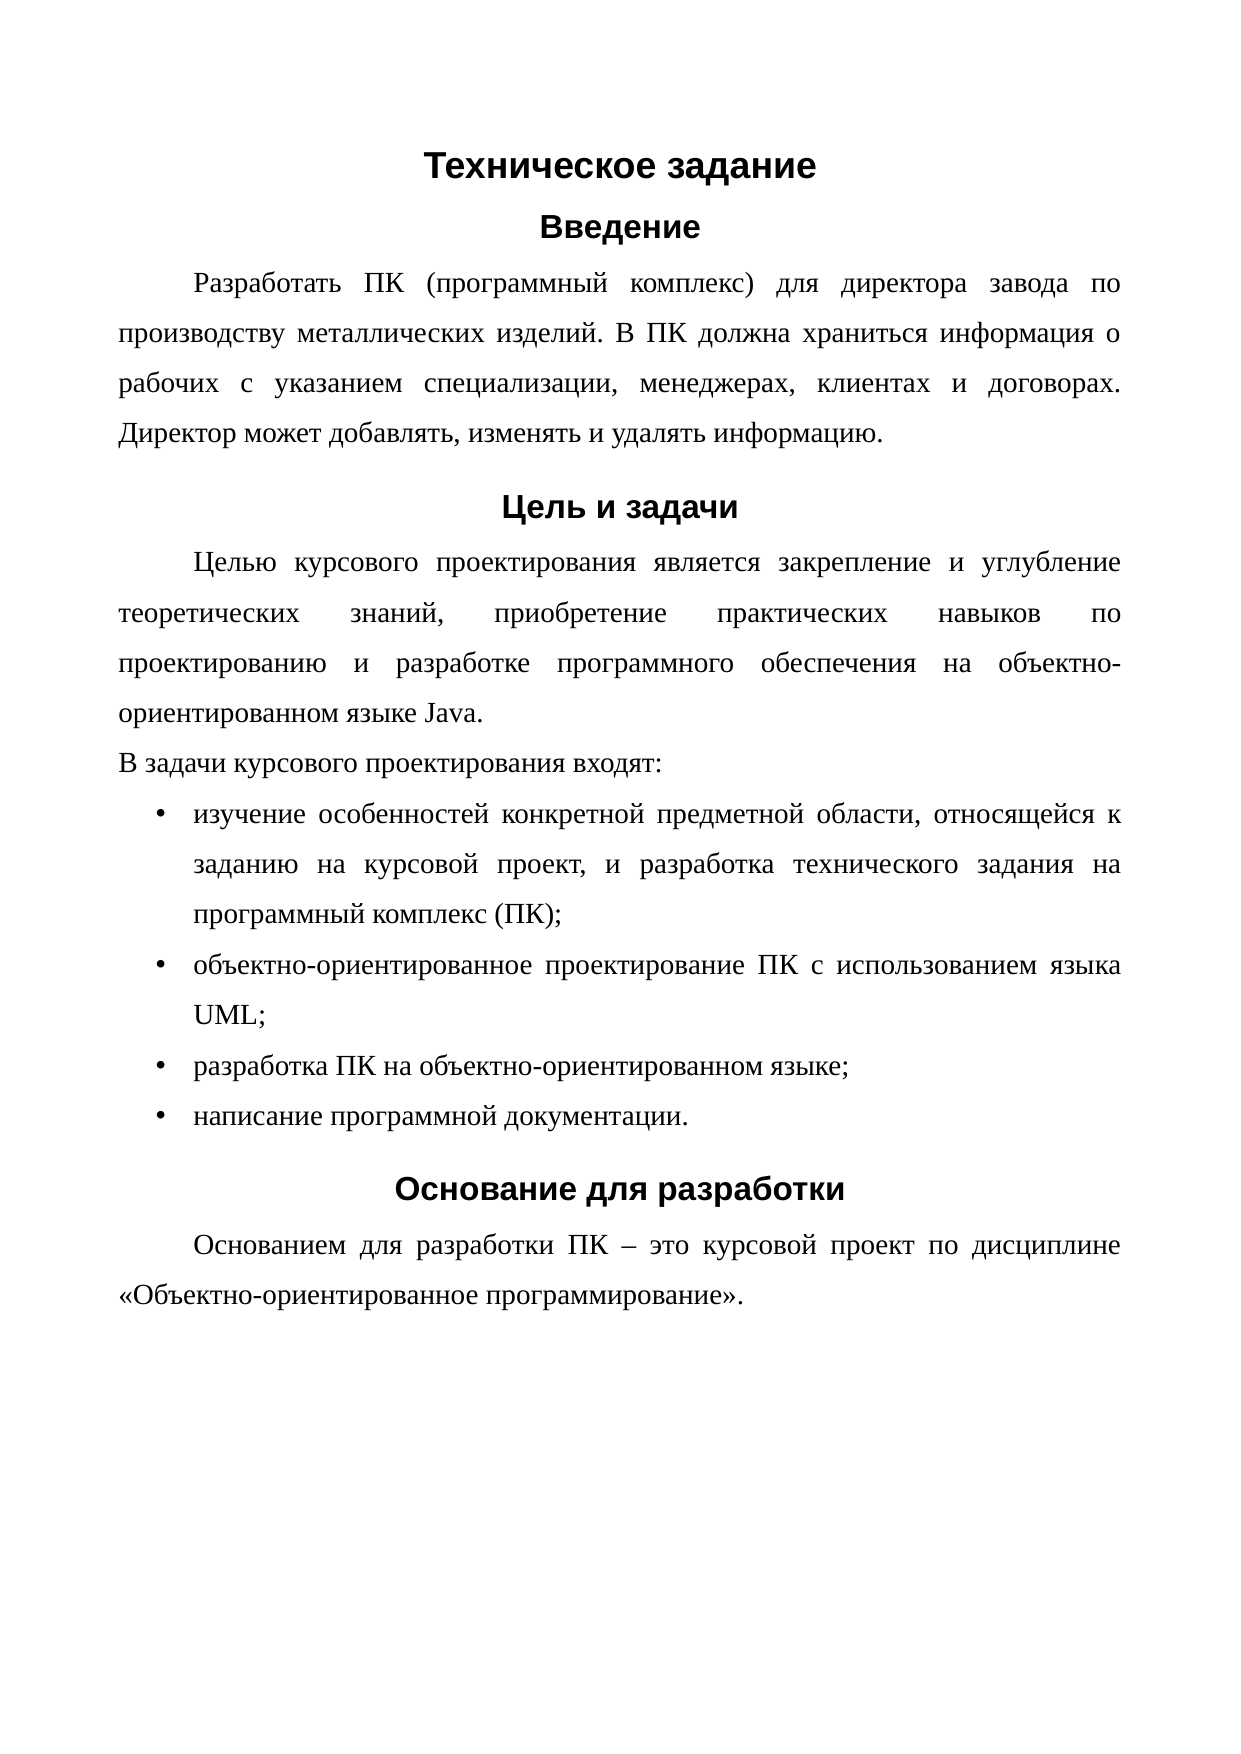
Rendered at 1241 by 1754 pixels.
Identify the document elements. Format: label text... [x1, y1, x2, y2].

list изучение особенностей конкретной предметной области, относящейся к заданию на курсовой проект, и разработка технического задания на программный комплекс (ПК); [156, 796, 1122, 930]
subtitle Основание для разработки [118, 1169, 1122, 1208]
subtitle Цель и задачи [118, 487, 1122, 525]
text Основанием для разработки ПК – это курсовой проект по дисциплине «Объектно-ориентированное программирование». [118, 1227, 1122, 1311]
text Разработать ПК (программный комплекс) для директора завода по производству металлических изделий. В ПК должна храниться информация о рабочих с указанием специализации, менеджерах, клиентах и договорах. Директор может добавлять, изменять и удалять информацию. [118, 265, 1122, 449]
subtitle Техническое задание [118, 143, 1122, 186]
text В задачи курсового проектирования входят: [118, 746, 1122, 779]
subtitle Введение [118, 207, 1122, 246]
text Целью курсового проектирования является закрепление и углубление теоретических знаний, приобретение практических навыков по проектированию и разработке программного обеспечения на объектно-ориентированном языке Java. [118, 544, 1122, 729]
list написание программной документации. [156, 1098, 1122, 1132]
list разработка ПК на объектно-ориентированном языке; [156, 1048, 1122, 1081]
list объектно-ориентированное проектирование ПК с использованием языка UML; [156, 947, 1122, 1031]
